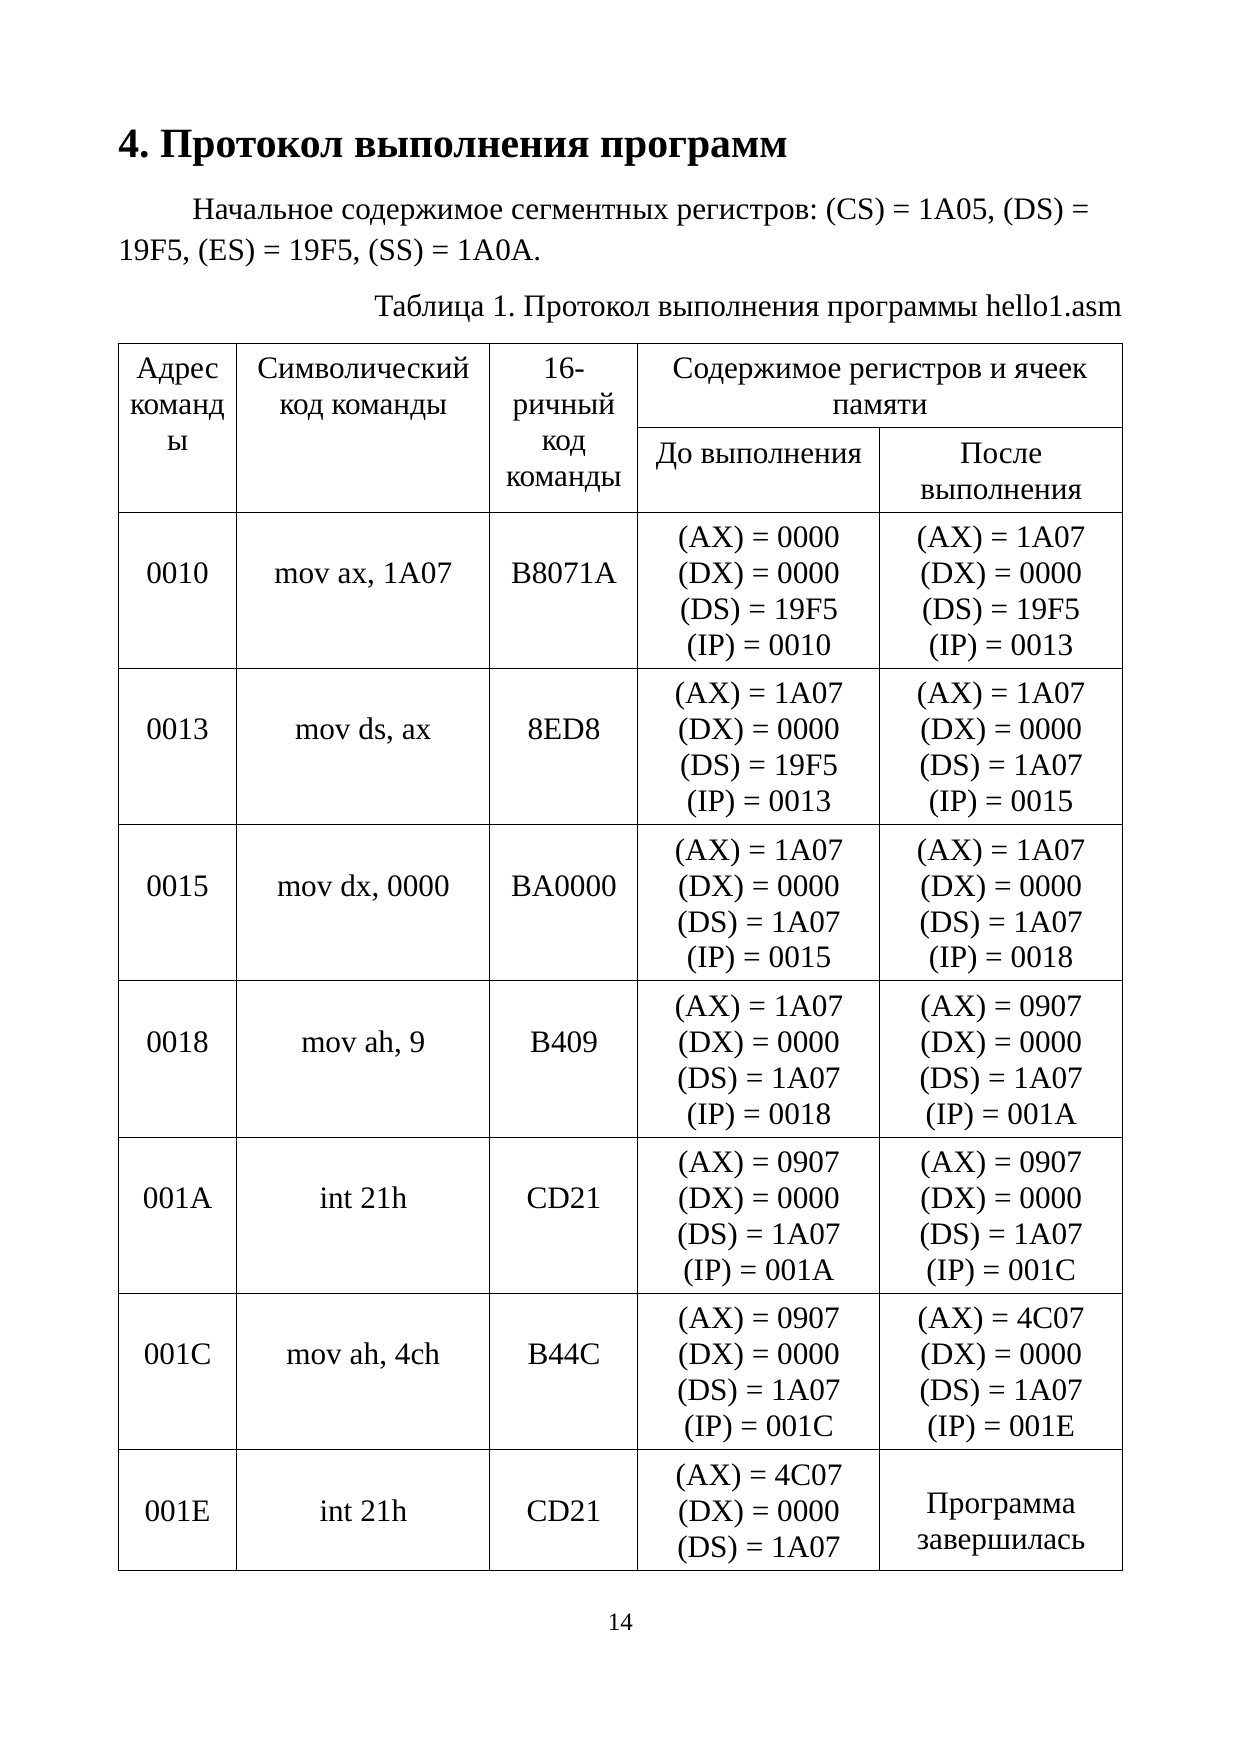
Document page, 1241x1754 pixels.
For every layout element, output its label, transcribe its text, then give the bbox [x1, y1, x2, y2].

table_cell До выполнения [638, 428, 879, 512]
table_cell Программа завершилась [880, 1450, 1122, 1569]
table_cell B44C [490, 1294, 637, 1449]
table_cell (AX) = 1A07 (DX) = 0000 (DS) = 19F5 (IP) = 0013 [880, 513, 1122, 668]
table_header 16-ричный код команды [490, 344, 637, 512]
table_header Адрес команды [119, 344, 236, 512]
table_cell BA0000 [490, 825, 637, 980]
table_cell mov dx, 0000 [237, 825, 489, 980]
table_cell mov ah, 4ch [237, 1294, 489, 1449]
table_cell 0010 [119, 513, 236, 668]
table_header Содержимое регистров и ячеек памяти [638, 344, 1122, 427]
table_cell CD21 [490, 1450, 637, 1569]
table_cell CD21 [490, 1138, 637, 1293]
table_cell mov ds, ax [237, 669, 489, 824]
table_cell (AX) = 4C07 (DX) = 0000 (DS) = 1A07 (IP) = 001E [880, 1294, 1122, 1449]
table_cell (AX) = 1A07 (DX) = 0000 (DS) = 1A07 (IP) = 0015 [880, 669, 1122, 824]
table_cell (AX) = 0000 (DX) = 0000 (DS) = 19F5 (IP) = 0010 [638, 513, 879, 668]
table_cell 0015 [119, 825, 236, 980]
table_cell mov ah, 9 [237, 981, 489, 1137]
table_cell 001A [119, 1138, 236, 1293]
table_cell (AX) = 1A07 (DX) = 0000 (DS) = 19F5 (IP) = 0013 [638, 669, 879, 824]
table_header Символический код команды [237, 344, 489, 512]
table_cell 8ED8 [490, 669, 637, 824]
text Таблица 1. Протокол выполнения программы hello1.asm [118, 287, 1122, 323]
text 4. Протокол выполнения программ [118, 118, 1122, 166]
table_cell 0013 [119, 669, 236, 824]
text Начальное содержимое сегментных регистров: (CS) = 1A05, (DS) = 19F5, (ES) = 19F5, (SS) = 1A0A. [118, 190, 1122, 267]
table_cell (AX) = 1A07 (DX) = 0000 (DS) = 1A07 (IP) = 0015 [638, 825, 879, 980]
table_cell (AX) = 1A07 (DX) = 0000 (DS) = 1A07 (IP) = 0018 [880, 825, 1122, 980]
table_cell (AX) = 0907 (DX) = 0000 (DS) = 1A07 (IP) = 001A [638, 1138, 879, 1293]
table_cell B409 [490, 981, 637, 1137]
table_cell int 21h [237, 1450, 489, 1569]
table_cell B8071A [490, 513, 637, 668]
table_cell (AX) = 1A07 (DX) = 0000 (DS) = 1A07 (IP) = 0018 [638, 981, 879, 1137]
table_cell int 21h [237, 1138, 489, 1293]
table_cell (AX) = 0907 (DX) = 0000 (DS) = 1A07 (IP) = 001A [880, 981, 1122, 1137]
table_cell 0018 [119, 981, 236, 1137]
table_cell (AX) = 4C07 (DX) = 0000 (DS) = 1A07 [638, 1450, 879, 1569]
table_cell (AX) = 0907 (DX) = 0000 (DS) = 1A07 (IP) = 001C [638, 1294, 879, 1449]
table_cell 001C [119, 1294, 236, 1449]
table_cell 001E [119, 1450, 236, 1569]
table_cell После выполнения [880, 428, 1122, 512]
table_cell mov ax, 1A07 [237, 513, 489, 668]
table_cell (AX) = 0907 (DX) = 0000 (DS) = 1A07 (IP) = 001C [880, 1138, 1122, 1293]
